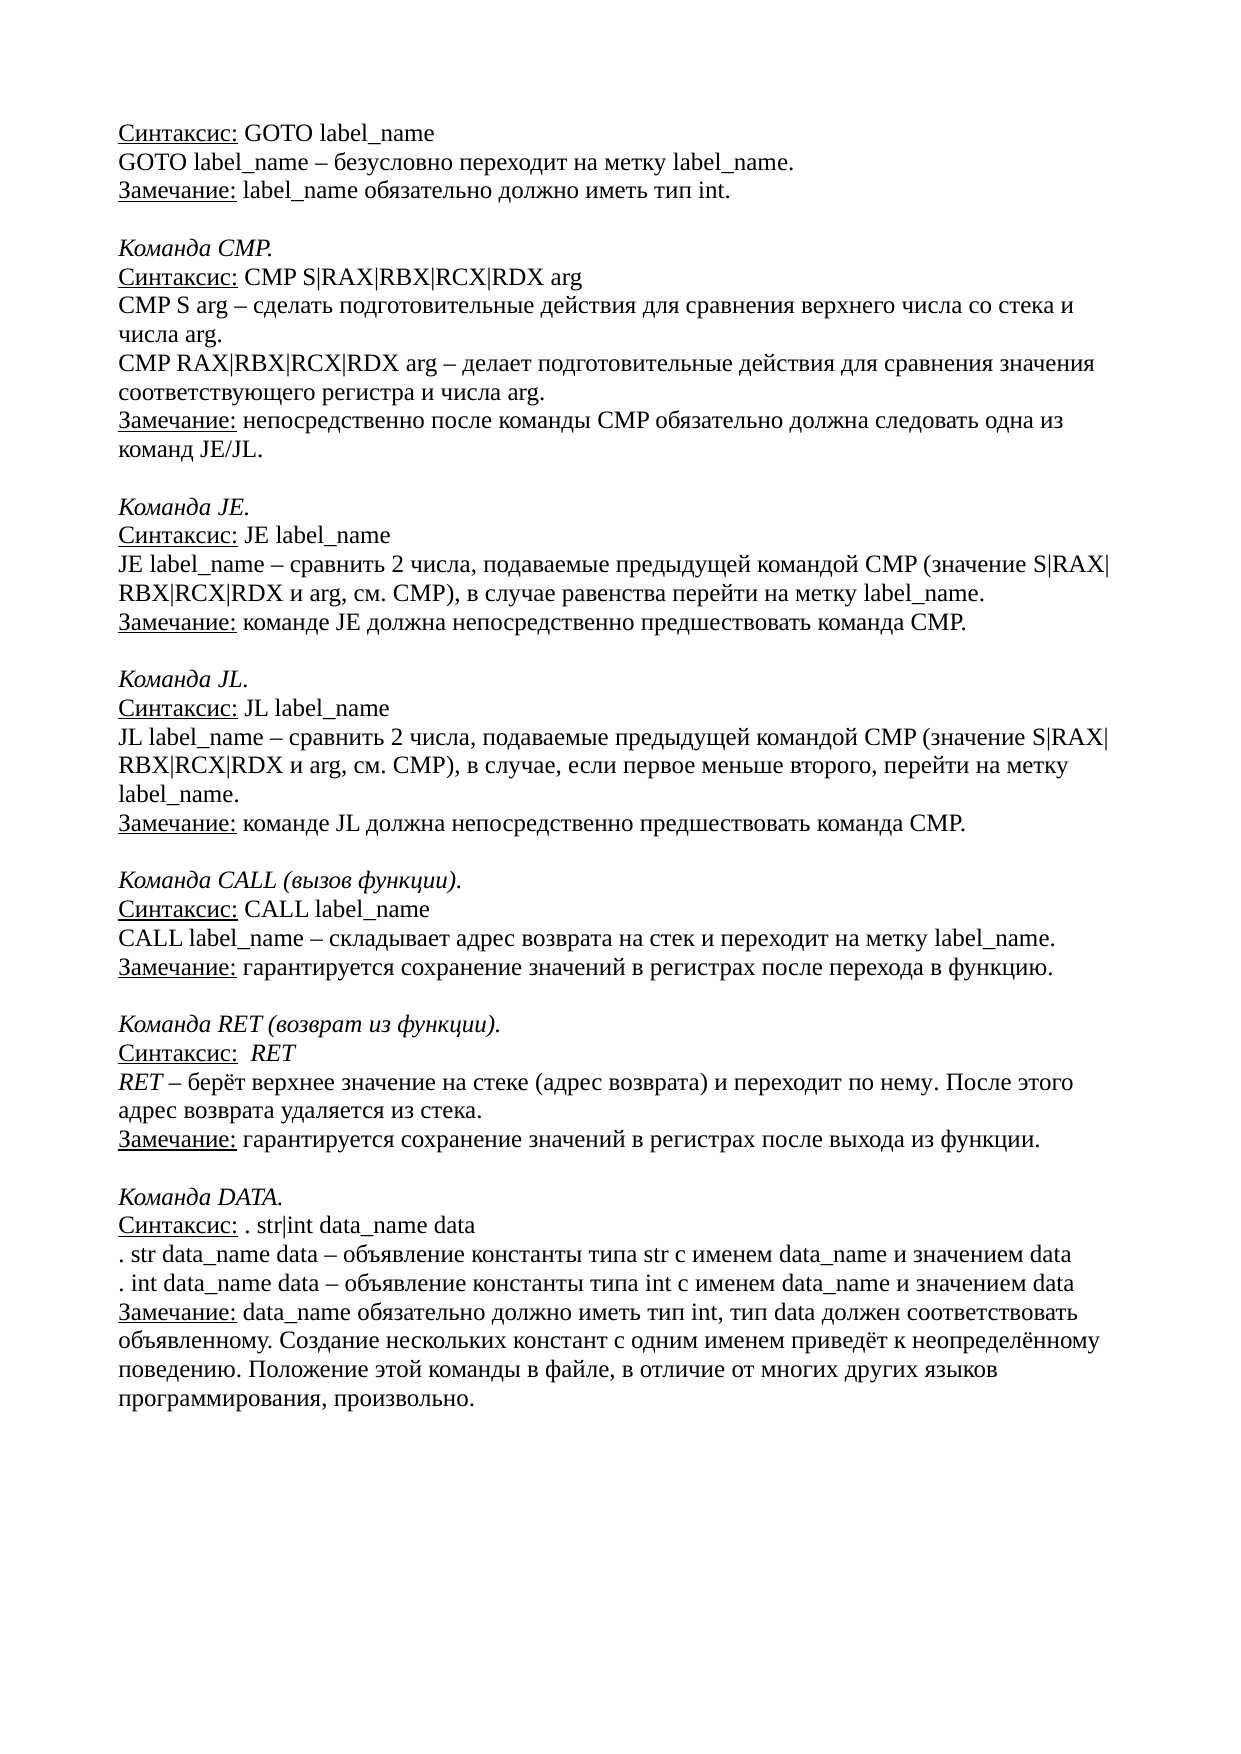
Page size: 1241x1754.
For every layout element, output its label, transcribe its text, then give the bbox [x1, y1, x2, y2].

text Команда CALL (вызов функции). [118, 866, 1122, 894]
text . int data_name data – объявление константы типа int с именем data_name и значением data [118, 1268, 1122, 1297]
text Команда CMP. [118, 233, 1122, 262]
text Замечание: data_name обязательно должно иметь тип int, тип data должен соответствовать объявленному. Создание нескольких констант с одним именем приведёт к неопределённому поведению. Положение этой команды в файле, в отличие от многих других языков программирования, произвольно. [118, 1297, 1122, 1412]
text CMP RAX|RBX|RCX|RDX arg – делает подготовительные действия для сравнения значения соответствующего регистра и числа arg. [118, 348, 1122, 406]
text Замечание: гарантируется сохранение значений в регистрах после перехода в функцию. [118, 952, 1122, 981]
text Команда JL. [118, 664, 1122, 693]
text Синтаксис: CMP S|RAX|RBX|RCX|RDX arg [118, 262, 1122, 291]
text JE label_name – сравнить 2 числа, подаваемые предыдущей командой CMP (значение S|RAX|RBX|RCX|RDX и arg, см. CMP), в случае равенства перейти на метку label_name. [118, 549, 1122, 607]
text Замечание: гарантируется сохранение значений в регистрах после выхода из функции. [118, 1124, 1122, 1153]
text Синтаксис: JE label_name [118, 521, 1122, 549]
text Замечание: непосредственно после команды CMP обязательно должна следовать одна из команд JE/JL. [118, 406, 1122, 463]
text Команда JE. [118, 492, 1122, 521]
text RET – берёт верхнее значение на стеке (адрес возврата) и переходит по нему. После этого адрес возврата удаляется из стека. [118, 1067, 1122, 1124]
text Синтаксис: . str|int data_name data [118, 1211, 1122, 1239]
text Синтаксис: RET [118, 1038, 1122, 1067]
text Синтаксис: GOTO label_name [118, 118, 1122, 147]
text Команда DATA. [118, 1182, 1122, 1211]
text JL label_name – сравнить 2 числа, подаваемые предыдущей командой CMP (значение S|RAX|RBX|RCX|RDX и arg, см. CMP), в случае, если первое меньше второго, перейти на метку label_name. [118, 722, 1122, 808]
text CMP S arg – сделать подготовительные действия для сравнения верхнего числа со стека и числа arg. [118, 291, 1122, 348]
text Замечание: команде JE должна непосредственно предшествовать команда CMP. [118, 607, 1122, 636]
text Синтаксис: JL label_name [118, 693, 1122, 722]
text . str data_name data – объявление константы типа str с именем data_name и значением data [118, 1239, 1122, 1268]
text GOTO label_name – безусловно переходит на метку label_name. [118, 147, 1122, 176]
text Замечание: команде JL должна непосредственно предшествовать команда CMP. [118, 808, 1122, 837]
text Синтаксис: CALL label_name [118, 894, 1122, 923]
text Замечание: label_name обязательно должно иметь тип int. [118, 176, 1122, 204]
text CALL label_name – складывает адрес возврата на стек и переходит на метку label_name. [118, 923, 1122, 952]
text Команда RET (возврат из функции). [118, 1009, 1122, 1038]
